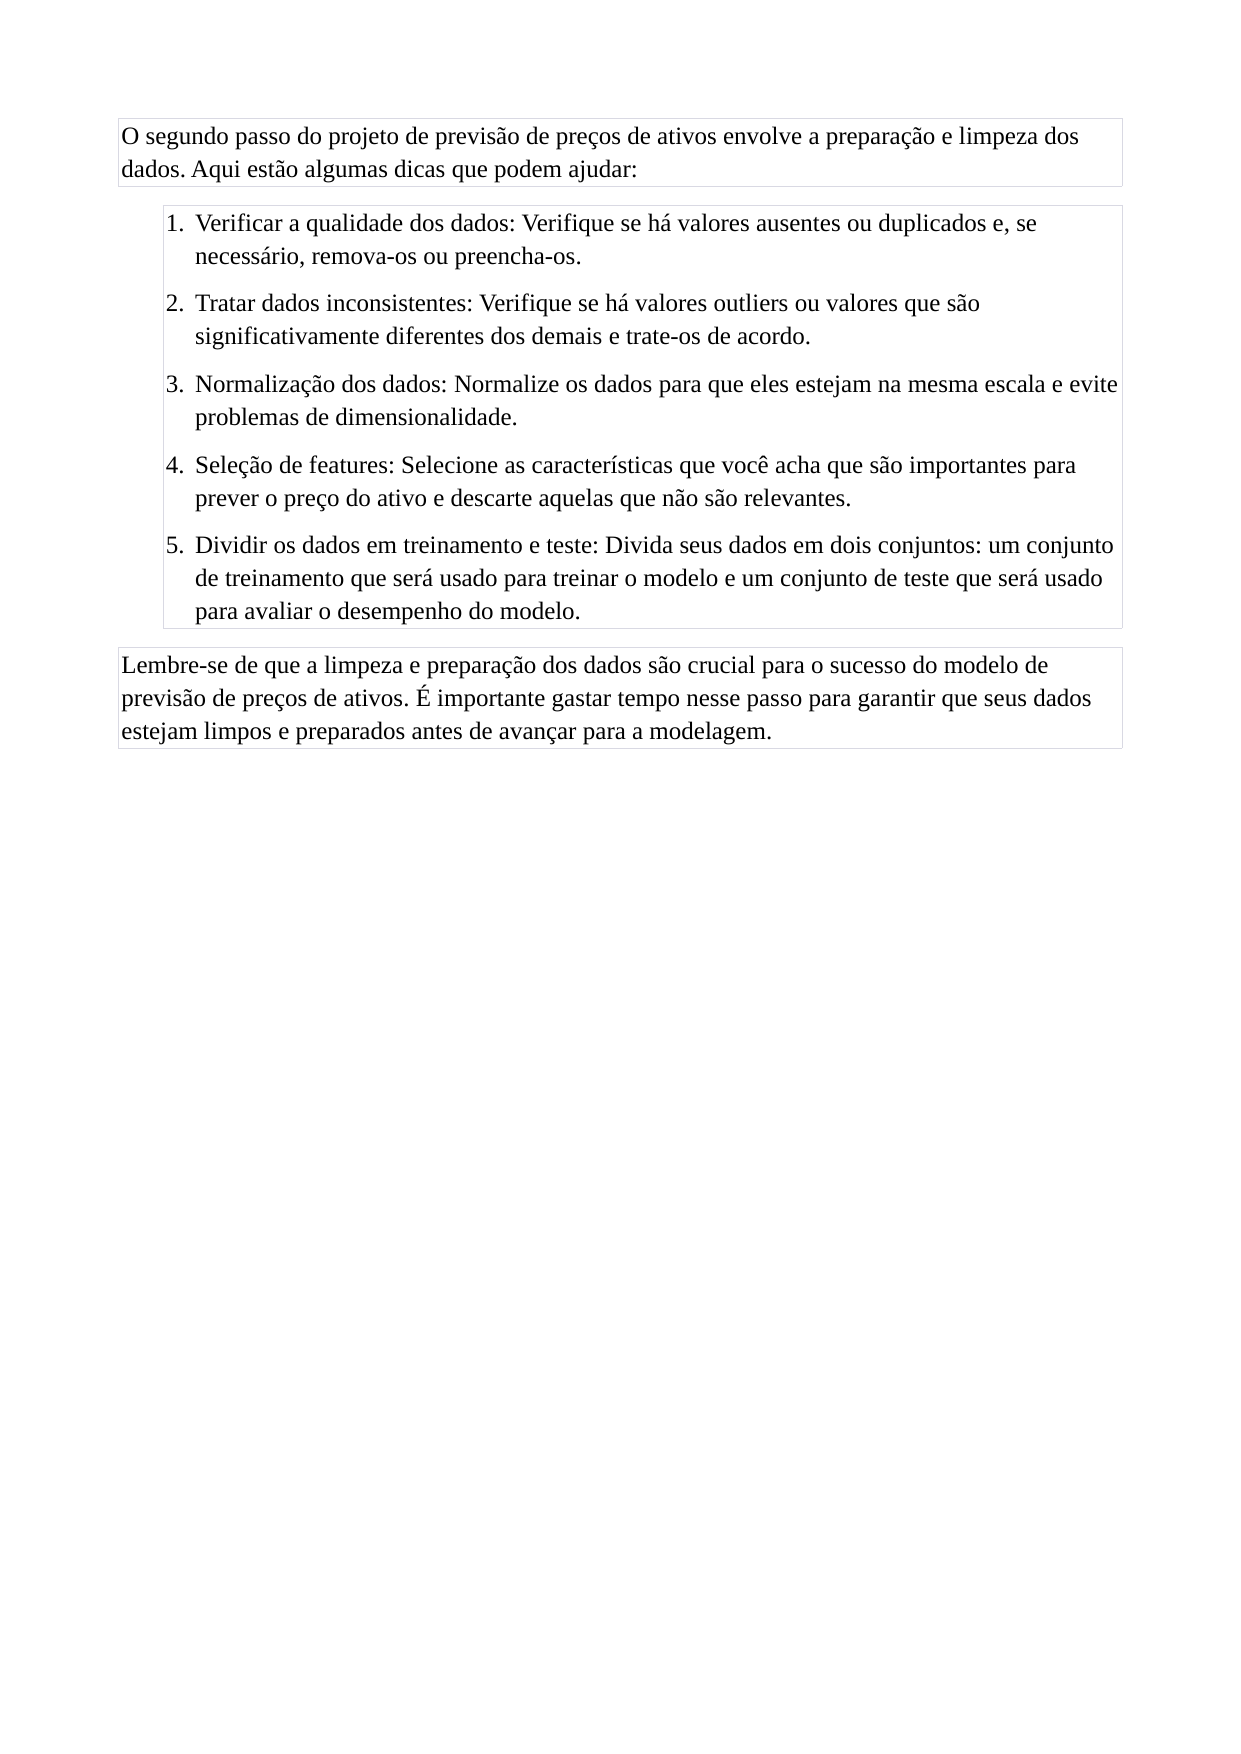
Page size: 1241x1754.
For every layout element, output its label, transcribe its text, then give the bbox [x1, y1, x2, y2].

text Lembre-se de que a limpeza e preparação dos dados são crucial para o sucesso do modelo de previsão de preços de ativos. É importante gastar tempo nesse passo para garantir que seus dados estejam limpos e preparados antes de avançar para a modelagem. [119, 648, 1122, 748]
list Tratar dados inconsistentes: Verifique se há valores outliers ou valores que são significativamente diferentes dos demais e trate-os de acordo. [164, 285, 1122, 350]
text O segundo passo do projeto de previsão de preços de ativos envolve a preparação e limpeza dos dados. Aqui estão algumas dicas que podem ajudar: [119, 119, 1122, 186]
list Normalização dos dados: Normalize os dados para que eles estejam na mesma escala e evite problemas de dimensionalidade. [164, 366, 1122, 431]
list Seleção de features: Selecione as características que você acha que são importantes para prever o preço do ativo e descarte aquelas que não são relevantes. [164, 447, 1122, 511]
list Verificar a qualidade dos dados: Verifique se há valores ausentes ou duplicados e, se necessário, remova-os ou preencha-os. [164, 206, 1122, 269]
list Dividir os dados em treinamento e teste: Divida seus dados em dois conjuntos: um conjunto de treinamento que será usado para treinar o modelo e um conjunto de teste que será usado para avaliar o desempenho do modelo. [164, 527, 1122, 628]
